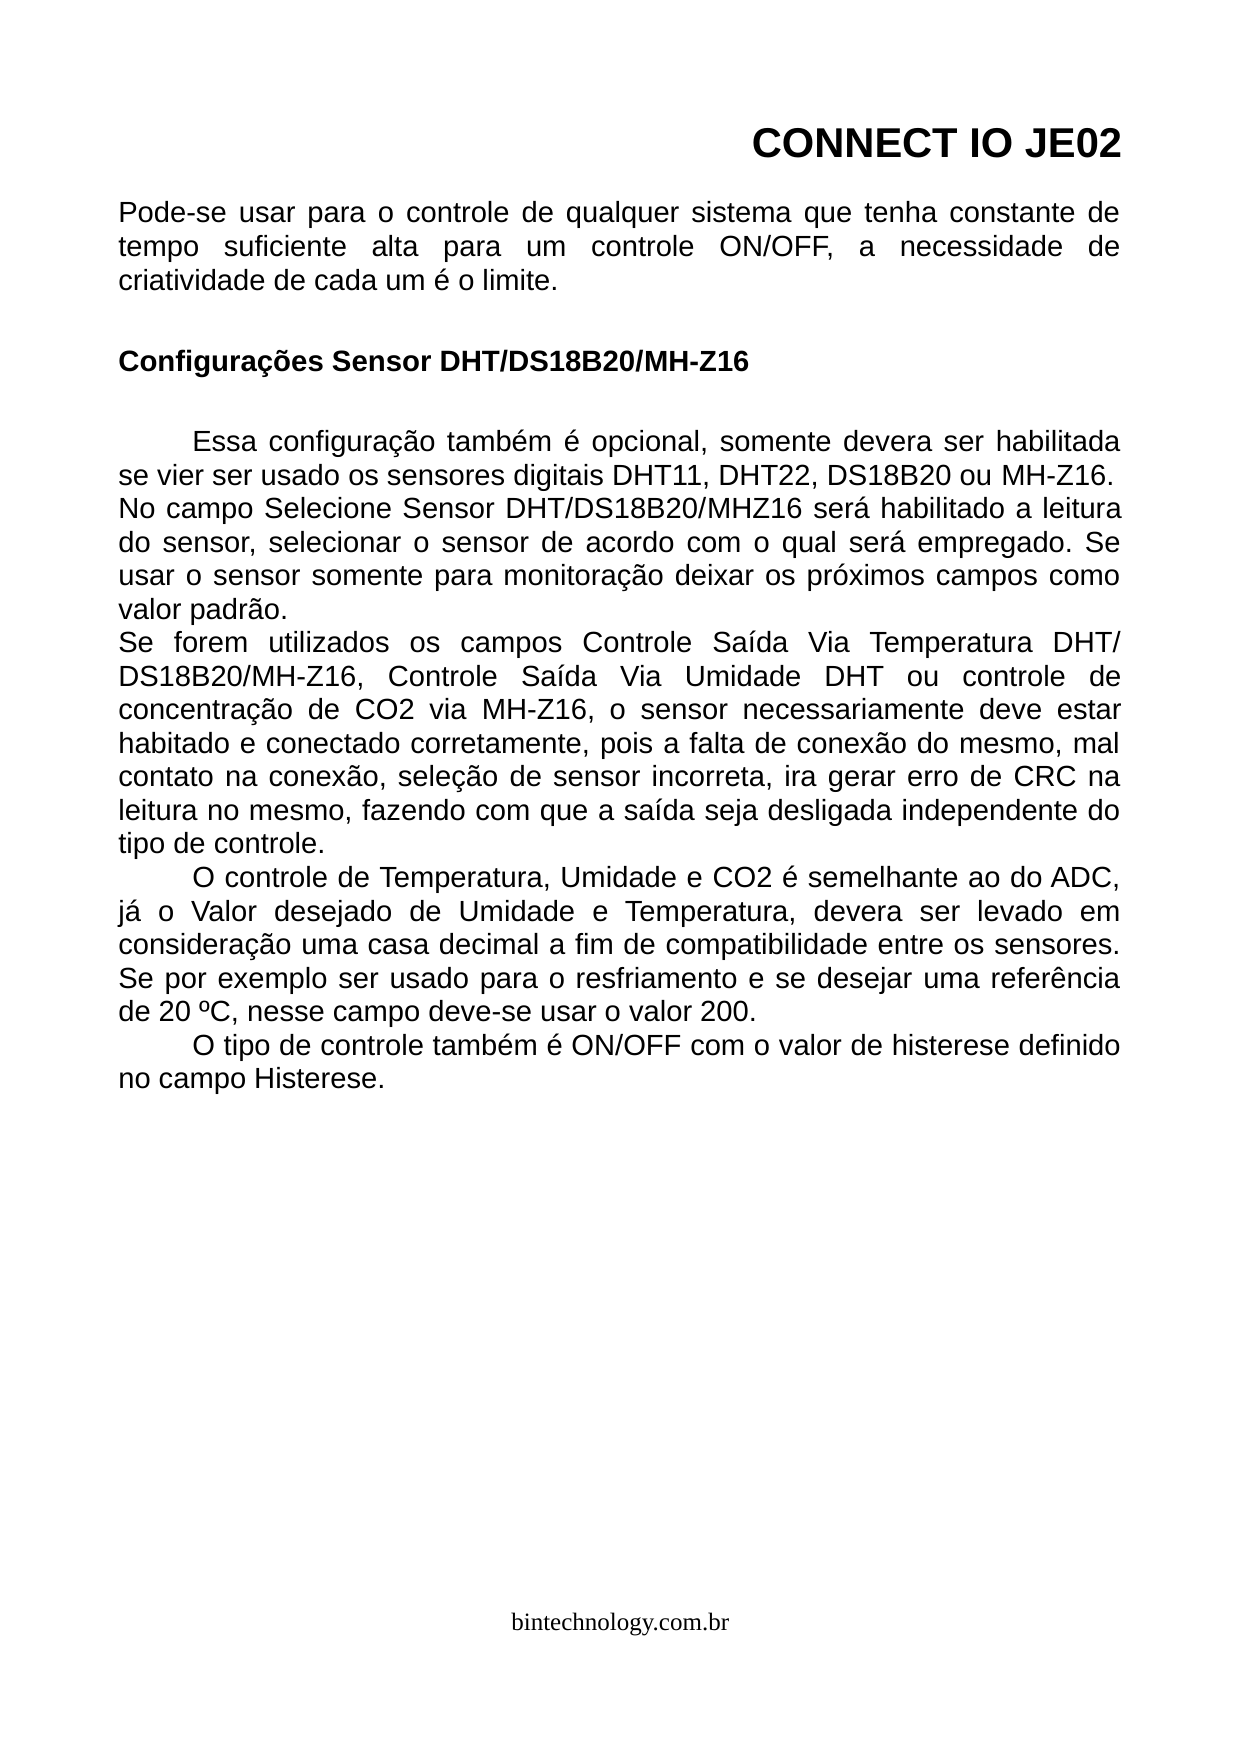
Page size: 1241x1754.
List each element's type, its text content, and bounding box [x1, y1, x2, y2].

text Essa configuração também é opcional, somente devera ser habilitada se vier ser usado os sensores digitais DHT11, DHT22, DS18B20 ou MH-Z16. [118, 424, 1122, 491]
text Pode-se usar para o controle de qualquer sistema que tenha constante de tempo suficiente alta para um controle ON/OFF, a necessidade de criatividade de cada um é o limite. [118, 196, 1122, 296]
text O tipo de controle também é ON/OFF com o valor de histerese definido no campo Histerese. [118, 1028, 1122, 1095]
text Se forem utilizados os campos Controle Saída Via Temperatura DHT/ DS18B20/MH-Z16, Controle Saída Via Umidade DHT ou controle de concentração de CO2 via MH-Z16, o sensor necessariamente deve estar habitado e conectado corretamente, pois a falta de conexão do mesmo, mal contato na conexão, seleção de sensor incorreta, ira gerar erro de CRC na leitura no mesmo, fazendo com que a saída seja desligada independente do tipo de controle. [118, 625, 1122, 860]
text O controle de Temperatura, Umidade e CO2 é semelhante ao do ADC, já o Valor desejado de Umidade e Temperatura, devera ser levado em consideração uma casa decimal a fim de compatibilidade entre os sensores. Se por exemplo ser usado para o resfriamento e se desejar uma referência de 20 ºC, nesse campo deve-se usar o valor 200. [118, 860, 1122, 1028]
subtitle Configurações Sensor DHT/DS18B20/MH-Z16 [118, 344, 1122, 378]
text No campo Selecione Sensor DHT/DS18B20/MHZ16 será habilitado a leitura do sensor, selecionar o sensor de acordo com o qual será empregado. Se usar o sensor somente para monitoração deixar os próximos campos como valor padrão. [118, 491, 1122, 625]
